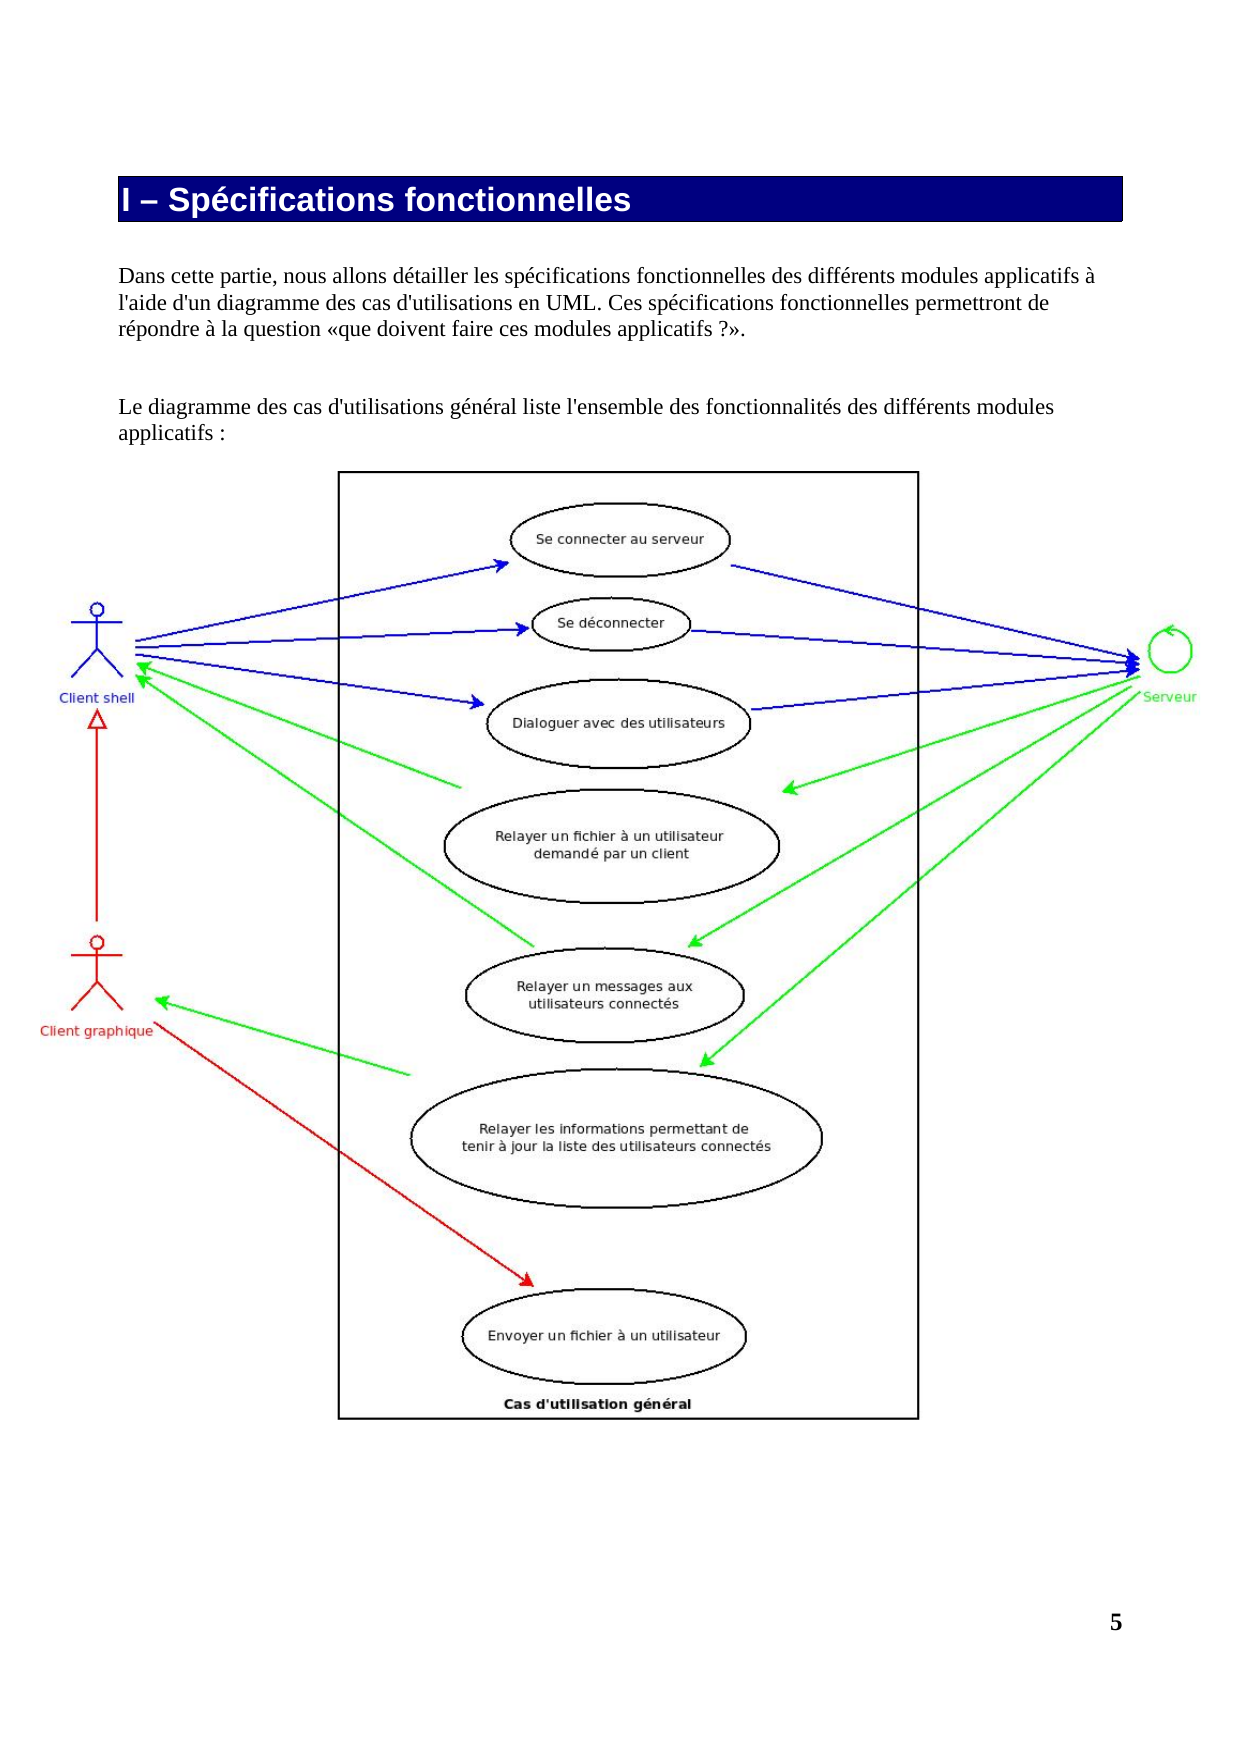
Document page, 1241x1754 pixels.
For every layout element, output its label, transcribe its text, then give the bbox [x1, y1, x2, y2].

text Dans cette partie, nous allons détailler les spécifications fonctionnelles des différents modules applicatifs à l'aide d'un diagramme des cas d'utilisations en UML. Ces spécifications fonctionnelles permettront de répondre à la question «que doivent faire ces modules applicatifs ?». [118, 233, 1122, 341]
text Le diagramme des cas d'utilisations général liste l'ensemble des fonctionnalités des différents modules applicatifs : [118, 393, 1122, 445]
picture [40, 471, 1200, 1422]
subtitle I – Spécifications fonctionnelles [119, 177, 1122, 221]
